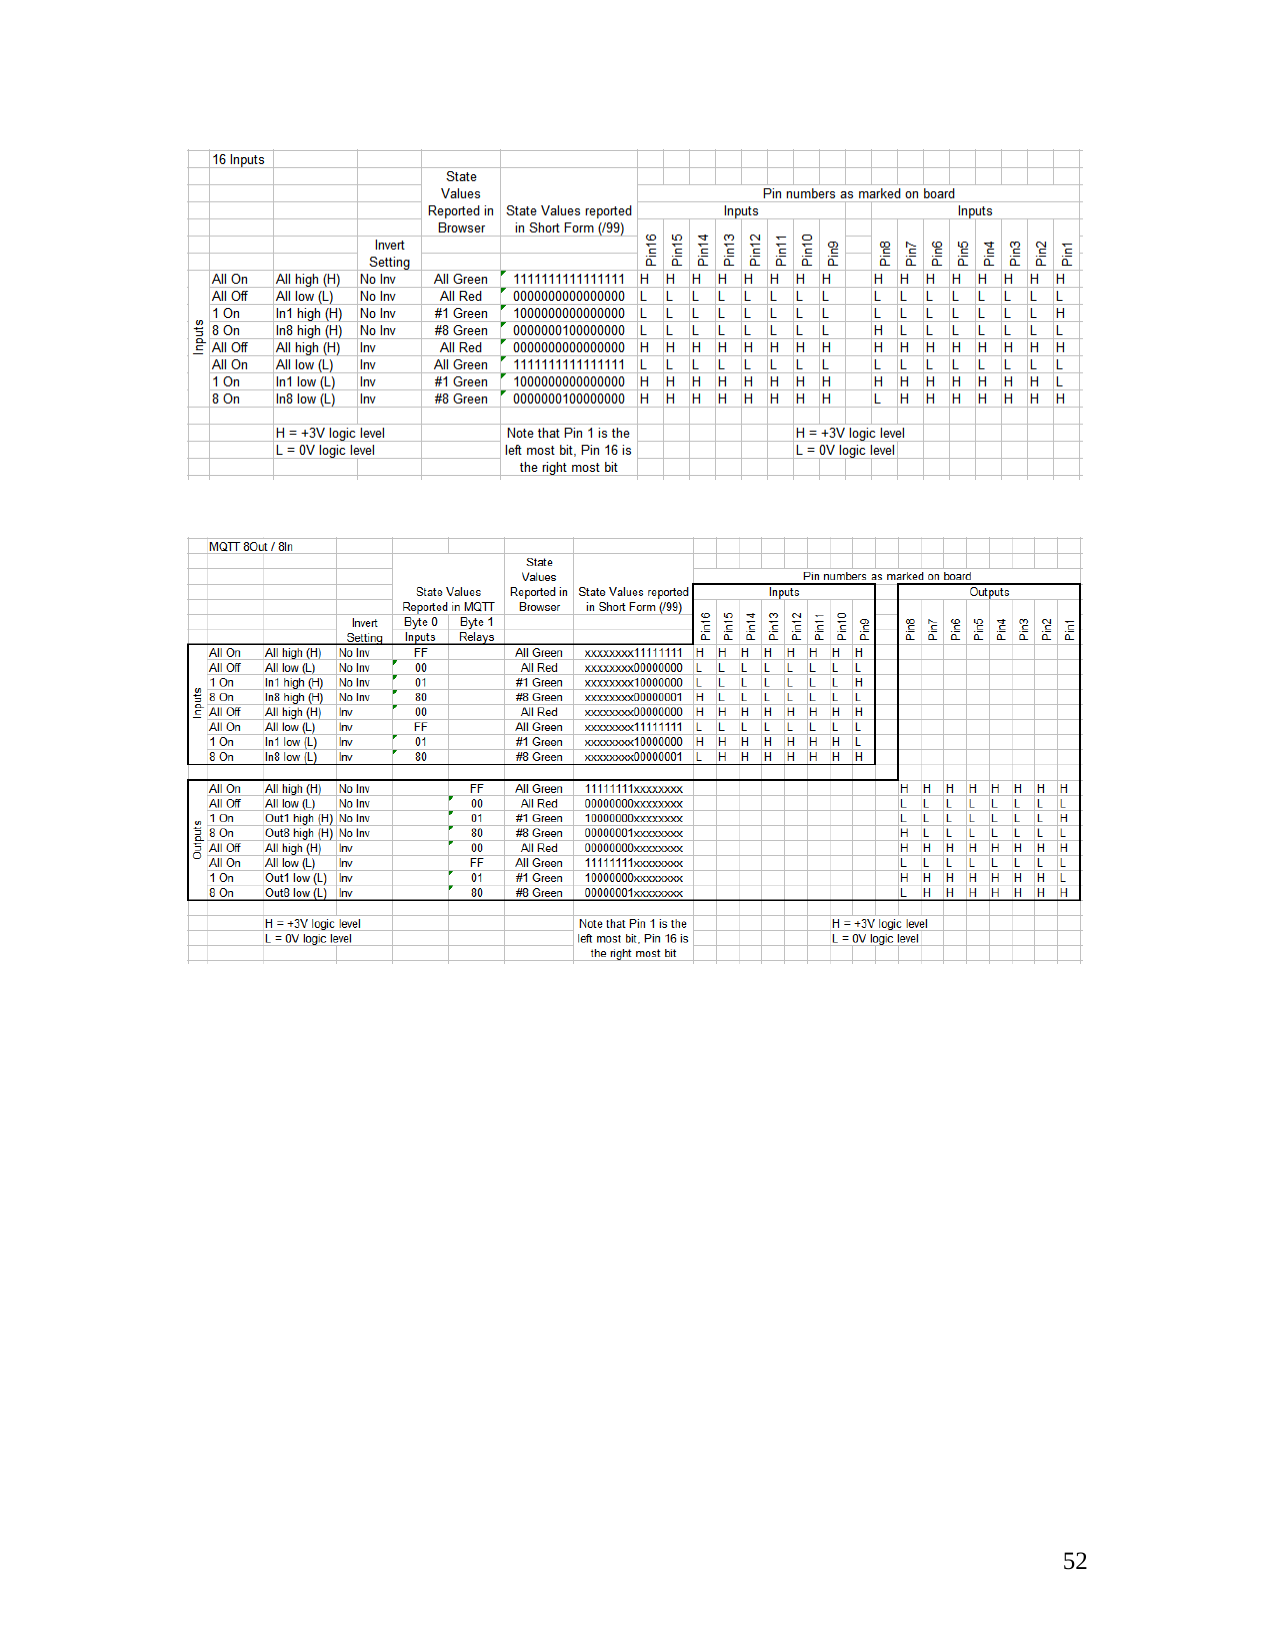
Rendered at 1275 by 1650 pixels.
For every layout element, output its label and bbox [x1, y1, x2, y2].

picture [187, 149, 1083, 480]
picture [187, 537, 1083, 964]
